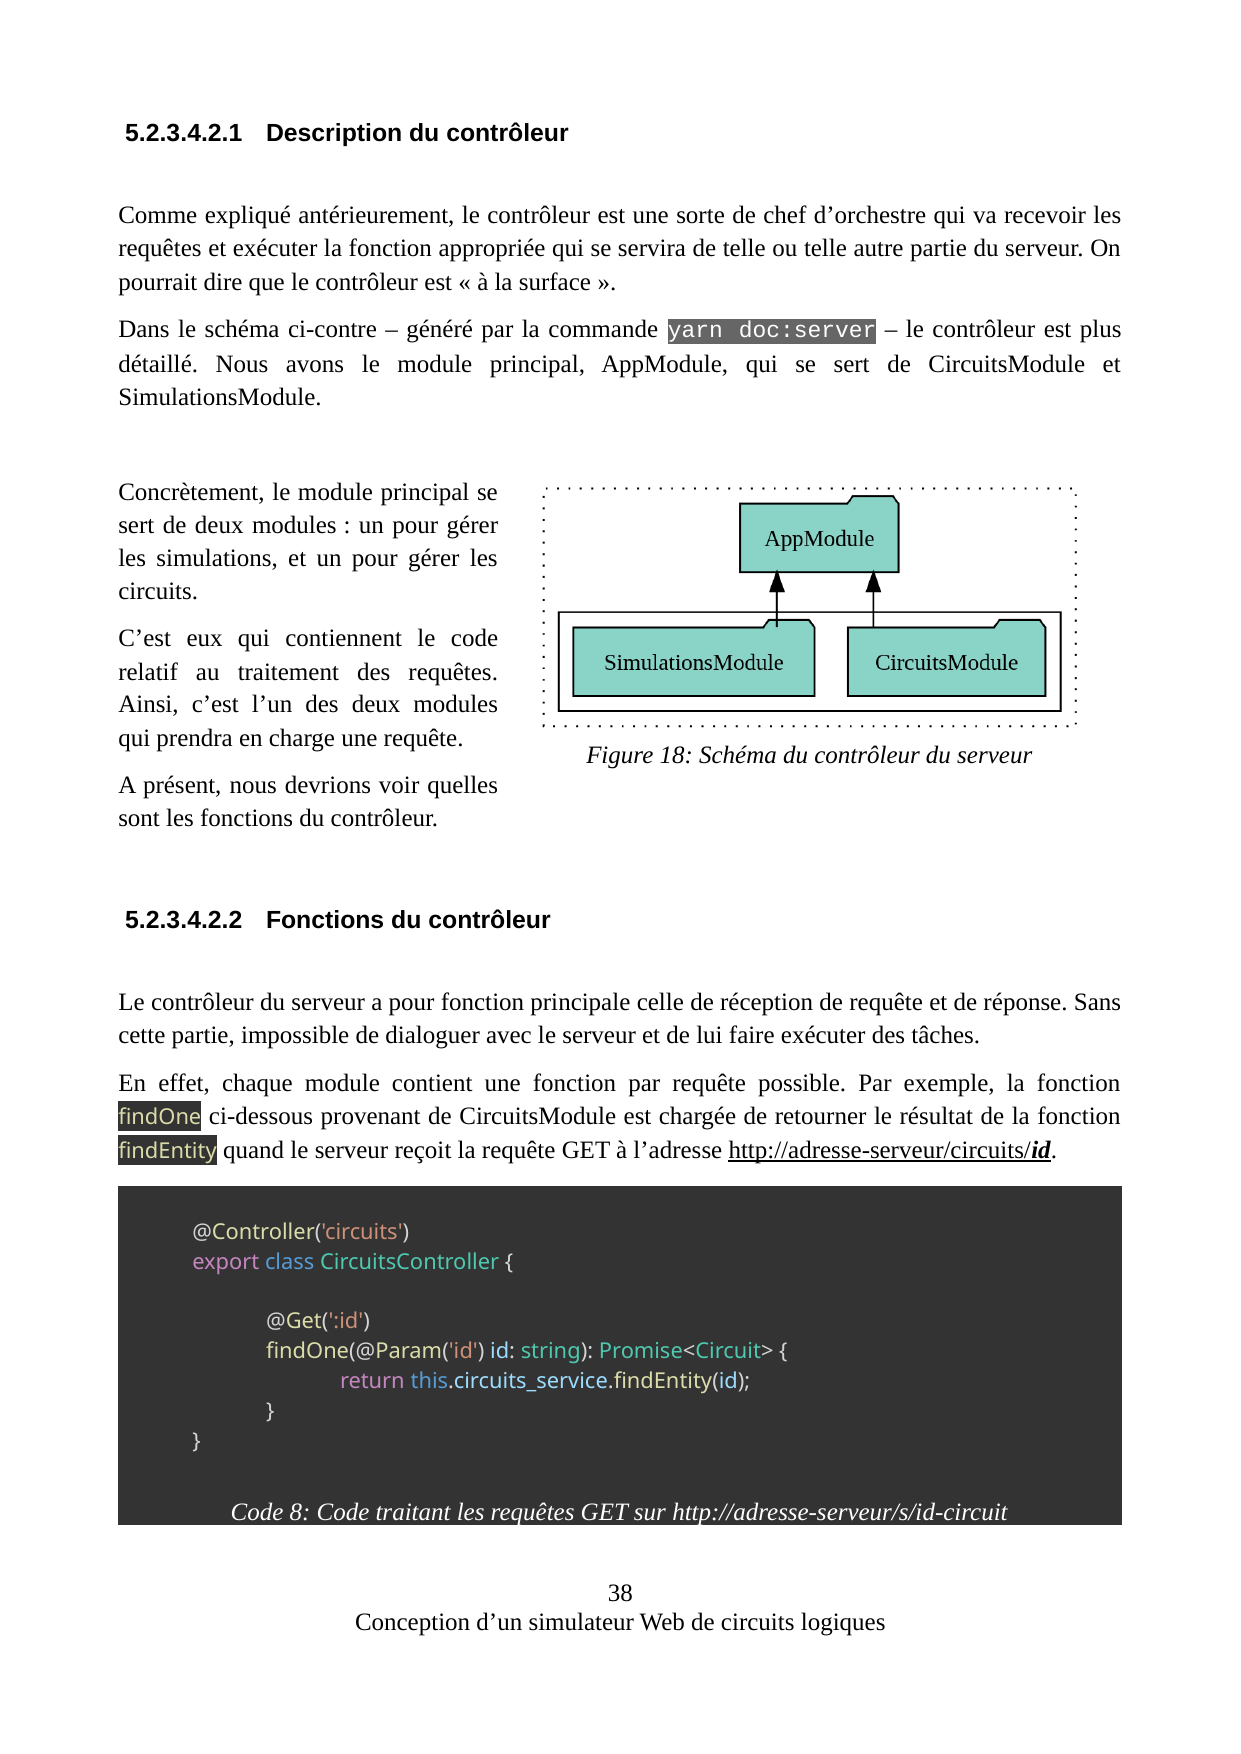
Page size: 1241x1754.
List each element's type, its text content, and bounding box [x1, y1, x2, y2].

text return this.circuits_service.findEntity(id); [118, 1365, 1122, 1395]
text } [118, 1424, 1122, 1454]
text @Controller('circuits') [118, 1216, 1122, 1246]
text Code 8: Code traitant les requêtes GET sur http://adresse-serveur/s/id-circuit [118, 1497, 1122, 1525]
text Le contrôleur du serveur a pour fonction principale celle de réception de requête et de réponse. Sans cette partie, impossible de dialoguer avec le serveur et de lui faire exécuter des tâches. [118, 987, 1122, 1049]
text findOne(@Param('id') id: string): Promise<Circuit> { [118, 1335, 1122, 1365]
text Concrètement, le module principal se sert de deux modules : un pour gérer les simulations, et un pour gérer les circuits. [118, 477, 536, 605]
subtitle Fonctions du contrôleur [118, 905, 1122, 933]
text Dans le schéma ci-contre – généré par la commande yarn doc:server – le contrôleur est plus détaillé. Nous avons le module principal, AppModule, qui se sert de CircuitsModule et SimulationsModule. [118, 314, 1122, 410]
text Figure 18: Schéma du contrôleur du serveur [536, 735, 1084, 769]
subtitle Description du contrôleur [118, 118, 1122, 147]
text Comme expliqué antérieurement, le contrôleur est une sorte de chef d’orchestre qui va recevoir les requêtes et exécuter la fonction appropriée qui se servira de telle ou telle autre partie du serveur. On pourrait dire que le contrôleur est « à la surface ». [118, 201, 1122, 295]
picture [536, 479, 1085, 735]
text [1084, 623, 1122, 751]
text [1084, 477, 1122, 605]
text A présent, nous devrions voir quelles sont les fonctions du contrôleur. [118, 770, 1122, 832]
text @Get(':id') [118, 1305, 1122, 1335]
text } [118, 1395, 1122, 1424]
text export class CircuitsController { [118, 1246, 1122, 1276]
text C’est eux qui contiennent le code relatif au traitement des requêtes. Ainsi, c’est l’un des deux modules qui prendra en charge une requête. [118, 623, 536, 751]
text En effet, chaque module contient une fonction par requête possible. Par exemple, la fonction findOne ci-dessous provenant de CircuitsModule est chargée de retourner le résultat de la fonction findEntity quand le serveur reçoit la requête GET à l’adresse http://adresse-serveur/circuits/id. [118, 1068, 1122, 1165]
